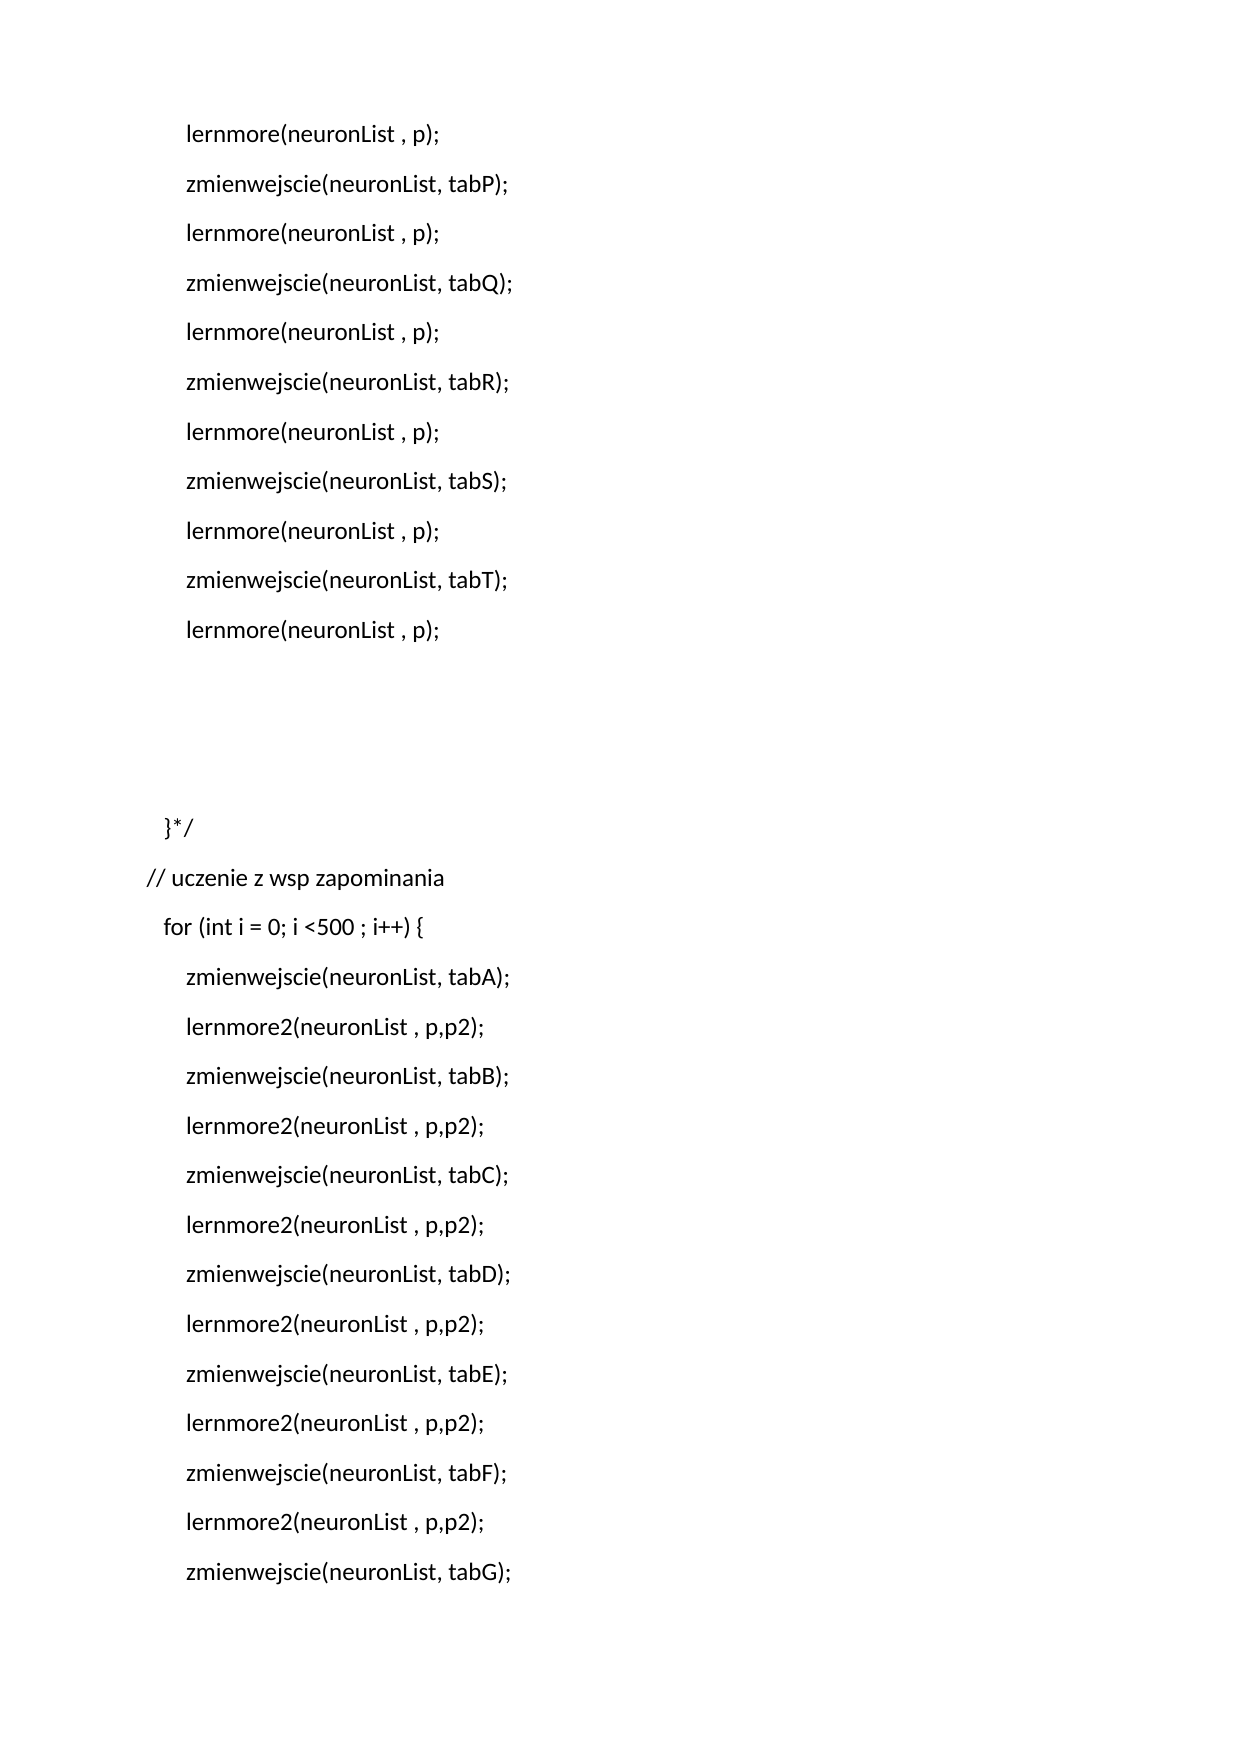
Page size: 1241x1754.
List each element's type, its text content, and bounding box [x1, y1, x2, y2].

text lernmore(neuronList , p); [118, 515, 1122, 545]
text zmienwejscie(neuronList, tabS); [118, 465, 1122, 496]
text zmienwejscie(neuronList, tabP); [118, 168, 1122, 198]
text lernmore2(neuronList , p,p2); [118, 1407, 1122, 1438]
text lernmore(neuronList , p); [118, 118, 1122, 149]
text for (int i = 0; i <500 ; i++) { [118, 911, 1122, 942]
text lernmore(neuronList , p); [118, 614, 1122, 644]
text zmienwejscie(neuronList, tabA); [118, 961, 1122, 992]
text lernmore2(neuronList , p,p2); [118, 1110, 1122, 1140]
text zmienwejscie(neuronList, tabC); [118, 1159, 1122, 1190]
text lernmore(neuronList , p); [118, 316, 1122, 347]
text }*/ [118, 812, 1122, 843]
text zmienwejscie(neuronList, tabB); [118, 1060, 1122, 1091]
text // uczenie z wsp zapominania [118, 862, 1122, 892]
text zmienwejscie(neuronList, tabG); [118, 1556, 1122, 1587]
text zmienwejscie(neuronList, tabD); [118, 1258, 1122, 1289]
text zmienwejscie(neuronList, tabR); [118, 366, 1122, 397]
text lernmore(neuronList , p); [118, 217, 1122, 248]
text lernmore(neuronList , p); [118, 416, 1122, 446]
text zmienwejscie(neuronList, tabE); [118, 1358, 1122, 1388]
text zmienwejscie(neuronList, tabT); [118, 564, 1122, 595]
text zmienwejscie(neuronList, tabF); [118, 1457, 1122, 1487]
text lernmore2(neuronList , p,p2); [118, 1506, 1122, 1537]
text lernmore2(neuronList , p,p2); [118, 1011, 1122, 1041]
text lernmore2(neuronList , p,p2); [118, 1308, 1122, 1339]
text lernmore2(neuronList , p,p2); [118, 1209, 1122, 1239]
text zmienwejscie(neuronList, tabQ); [118, 267, 1122, 297]
